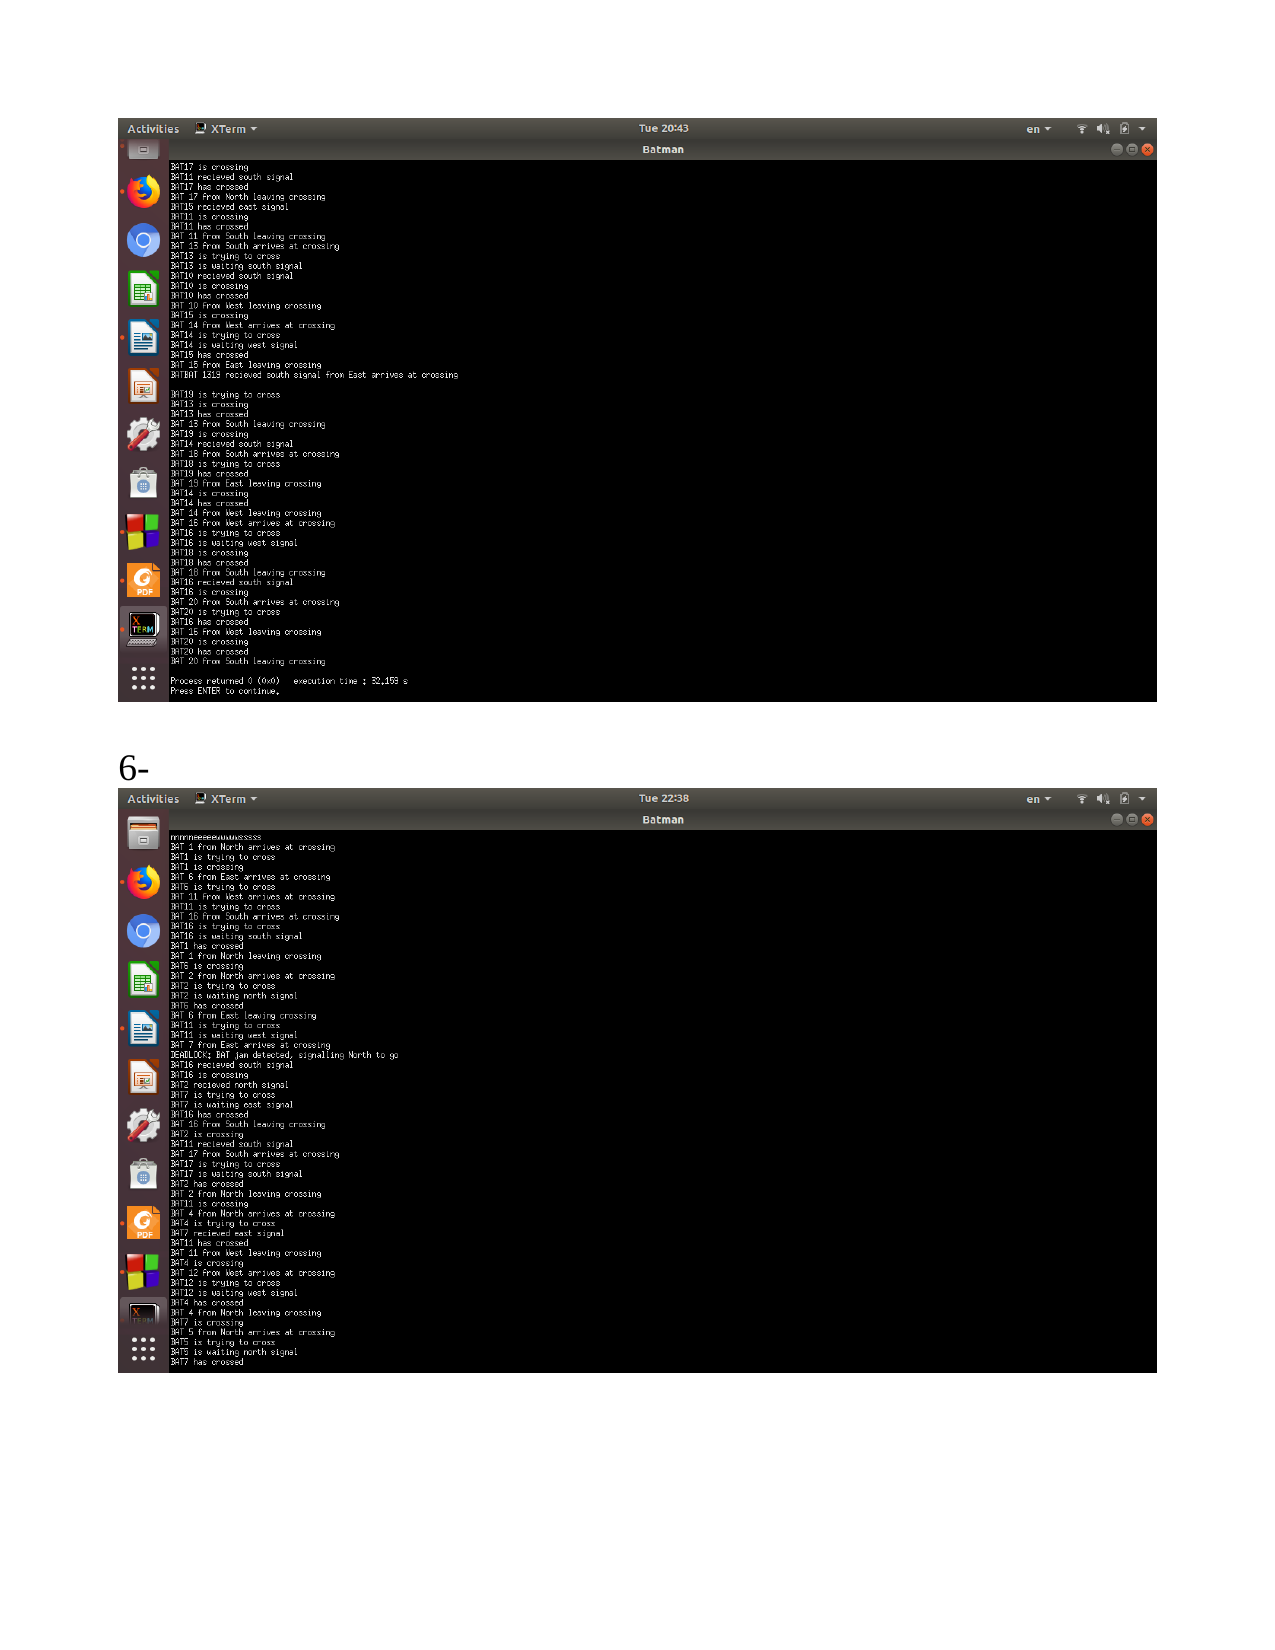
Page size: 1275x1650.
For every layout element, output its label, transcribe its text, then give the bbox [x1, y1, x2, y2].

text 6- [118, 745, 1157, 788]
picture [118, 788, 1157, 1373]
picture [118, 118, 1157, 702]
